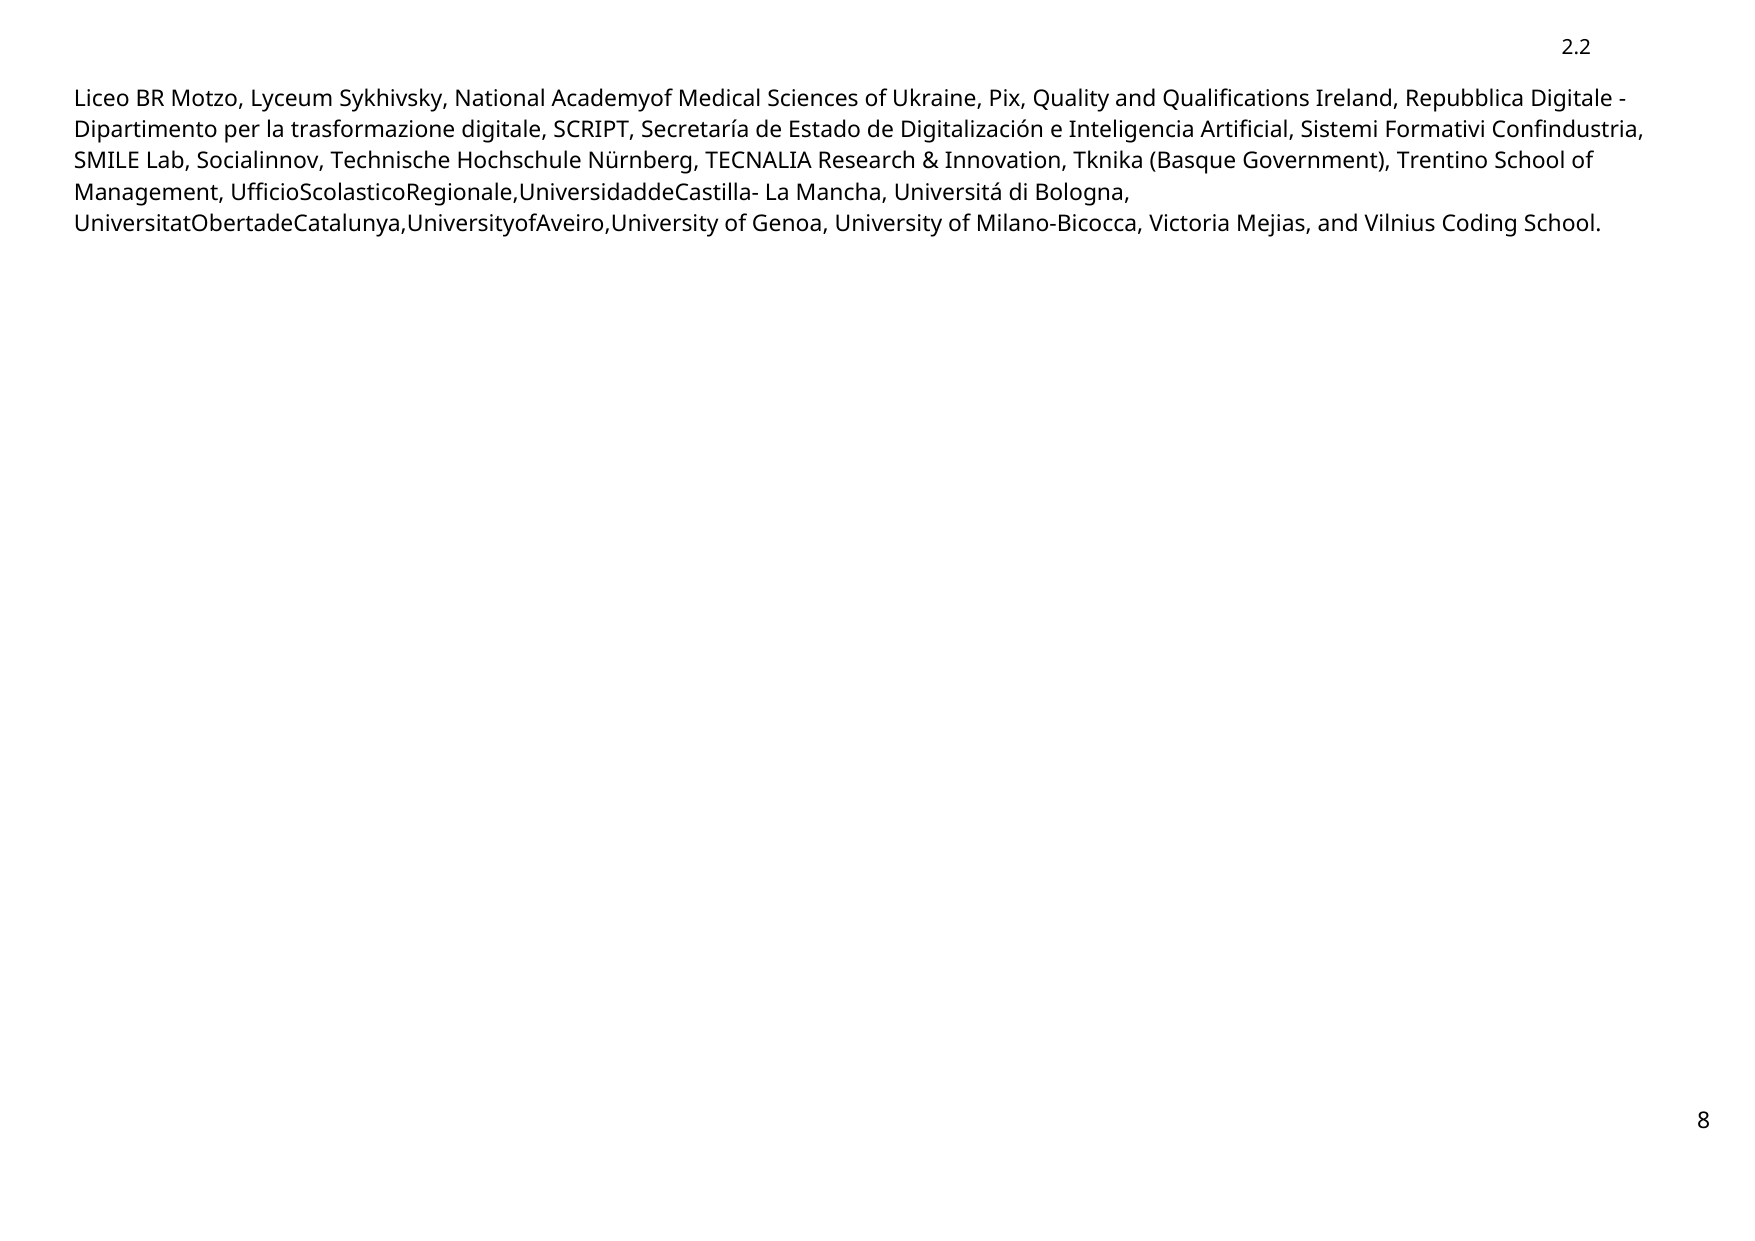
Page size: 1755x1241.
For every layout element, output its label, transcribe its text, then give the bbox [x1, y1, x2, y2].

text Liceo BR Motzo, Lyceum Sykhivsky, National Academyof Medical Sciences of Ukraine, Pix, Quality and Qualifications Ireland, Repubblica Digitale - Dipartimento per la trasformazione digitale, SCRIPT, Secretaría de Estado de Digitalización e Inteligencia Artificial, Sistemi Formativi Confindustria, SMILE Lab, Socialinnov, Technische Hochschule Nürnberg, TECNALIA Research & Innovation, Tknika (Basque Government), Trentino School of Management, UfficioScolasticoRegionale,UniversidaddeCastilla- La Mancha, Universitá di Bologna, UniversitatObertadeCatalunya,UniversityofAveiro,University of Genoa, University of Milano-Bicocca, Victoria Mejias, and Vilnius Coding School. [74, 82, 1710, 238]
